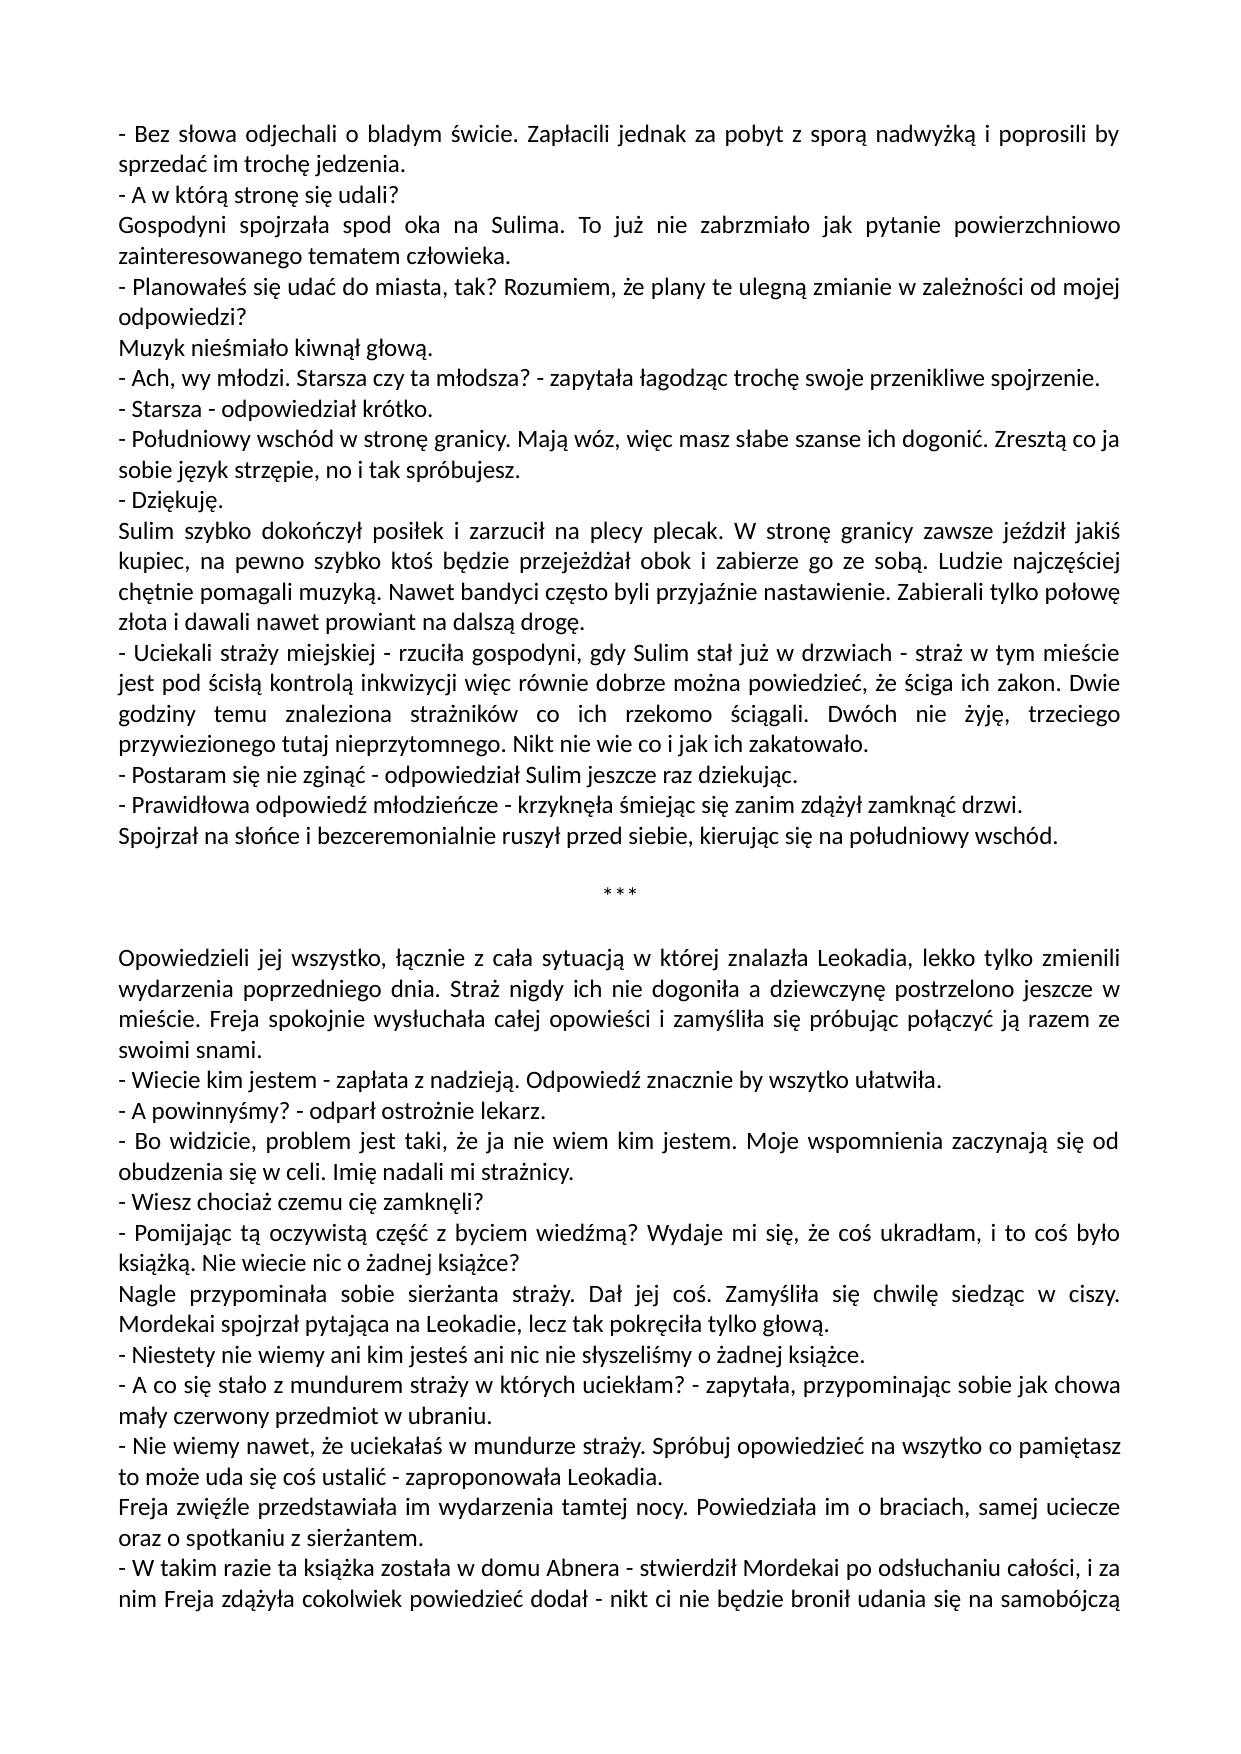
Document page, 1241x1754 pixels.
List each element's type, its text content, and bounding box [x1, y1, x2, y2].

text - A co się stało z mundurem straży w których uciekłam? - zapytała, przypominając sobie jak chowa mały czerwony przedmiot w ubraniu. [118, 1369, 1122, 1431]
text Spojrzał na słońce i bezceremonialnie ruszył przed siebie, kierując się na południowy wschód. [118, 820, 1122, 851]
text - Planowałeś się udać do miasta, tak? Rozumiem, że plany te ulegną zmianie w zależności od mojej odpowiedzi? [118, 271, 1122, 332]
text Nagle przypominała sobie sierżanta straży. Dał jej coś. Zamyśliła się chwilę siedząc w ciszy. Mordekai spojrzał pytająca na Leokadie, lecz tak pokręciła tylko głową. [118, 1278, 1122, 1339]
text - Wiecie kim jestem - zapłata z nadzieją. Odpowiedź znacznie by wszytko ułatwiła. [118, 1064, 1122, 1095]
text - W takim razie ta książka została w domu Abnera - stwierdził Mordekai po odsłuchaniu całości, i za nim Freja zdążyła cokolwiek powiedzieć dodał - nikt ci nie będzie bronił udania się na samobójczą [118, 1553, 1122, 1614]
text - Pomijając tą oczywistą część z byciem wiedźmą? Wydaje mi się, że coś ukradłam, i to coś było książką. Nie wiecie nic o żadnej książce? [118, 1217, 1122, 1278]
text - Starsza - odpowiedział krótko. [118, 393, 1122, 423]
text - Prawidłowa odpowiedź młodzieńcze - krzyknęła śmiejąc się zanim zdążył zamknąć drzwi. [118, 789, 1122, 820]
text Gospodyni spojrzała spod oka na Sulima. To już nie zabrzmiało jak pytanie powierzchniowo zainteresowanego tematem człowieka. [118, 210, 1122, 271]
text - Ach, wy młodzi. Starsza czy ta młodsza? - zapytała łagodząc trochę swoje przenikliwe spojrzenie. [118, 362, 1122, 393]
text *** [118, 881, 1122, 912]
text - Niestety nie wiemy ani kim jesteś ani nic nie słyszeliśmy o żadnej książce. [118, 1339, 1122, 1369]
text - Dziękuję. [118, 484, 1122, 515]
text Sulim szybko dokończył posiłek i zarzucił na plecy plecak. W stronę granicy zawsze jeździł jakiś kupiec, na pewno szybko ktoś będzie przejeżdżał obok i zabierze go ze sobą. Ludzie najczęściej chętnie pomagali muzyką. Nawet bandyci często byli przyjaźnie nastawienie. Zabierali tylko połowę złota i dawali nawet prowiant na dalszą drogę. [118, 515, 1122, 637]
text - Bez słowa odjechali o bladym świcie. Zapłacili jednak za pobyt z sporą nadwyżką i poprosili by sprzedać im trochę jedzenia. [118, 118, 1122, 179]
text - Wiesz chociaż czemu cię zamknęli? [118, 1186, 1122, 1217]
text - A powinnyśmy? - odparł ostrożnie lekarz. [118, 1095, 1122, 1125]
text - Nie wiemy nawet, że uciekałaś w mundurze straży. Spróbuj opowiedzieć na wszytko co pamiętasz to może uda się coś ustalić - zaproponowała Leokadia. [118, 1431, 1122, 1492]
text Freja zwięźle przedstawiała im wydarzenia tamtej nocy. Powiedziała im o braciach, samej uciecze oraz o spotkaniu z sierżantem. [118, 1492, 1122, 1553]
text - A w którą stronę się udali? [118, 179, 1122, 210]
text - Południowy wschód w stronę granicy. Mają wóz, więc masz słabe szanse ich dogonić. Zresztą co ja sobie język strzępie, no i tak spróbujesz. [118, 423, 1122, 484]
text - Postaram się nie zginąć - odpowiedział Sulim jeszcze raz dziekując. [118, 759, 1122, 789]
text - Uciekali straży miejskiej - rzuciła gospodyni, gdy Sulim stał już w drzwiach - straż w tym mieście jest pod ścisłą kontrolą inkwizycji więc równie dobrze można powiedzieć, że ściga ich zakon. Dwie godziny temu znaleziona strażników co ich rzekomo ściągali. Dwóch nie żyję, trzeciego przywiezionego tutaj nieprzytomnego. Nikt nie wie co i jak ich zakatowało. [118, 637, 1122, 759]
text Opowiedzieli jej wszystko, łącznie z cała sytuacją w której znalazła Leokadia, lekko tylko zmienili wydarzenia poprzedniego dnia. Straż nigdy ich nie dogoniła a dziewczynę postrzelono jeszcze w mieście. Freja spokojnie wysłuchała całej opowieści i zamyśliła się próbując połączyć ją razem ze swoimi snami. [118, 942, 1122, 1064]
text Muzyk nieśmiało kiwnął głową. [118, 332, 1122, 362]
text - Bo widzicie, problem jest taki, że ja nie wiem kim jestem. Moje wspomnienia zaczynają się od obudzenia się w celi. Imię nadali mi strażnicy. [118, 1125, 1122, 1186]
